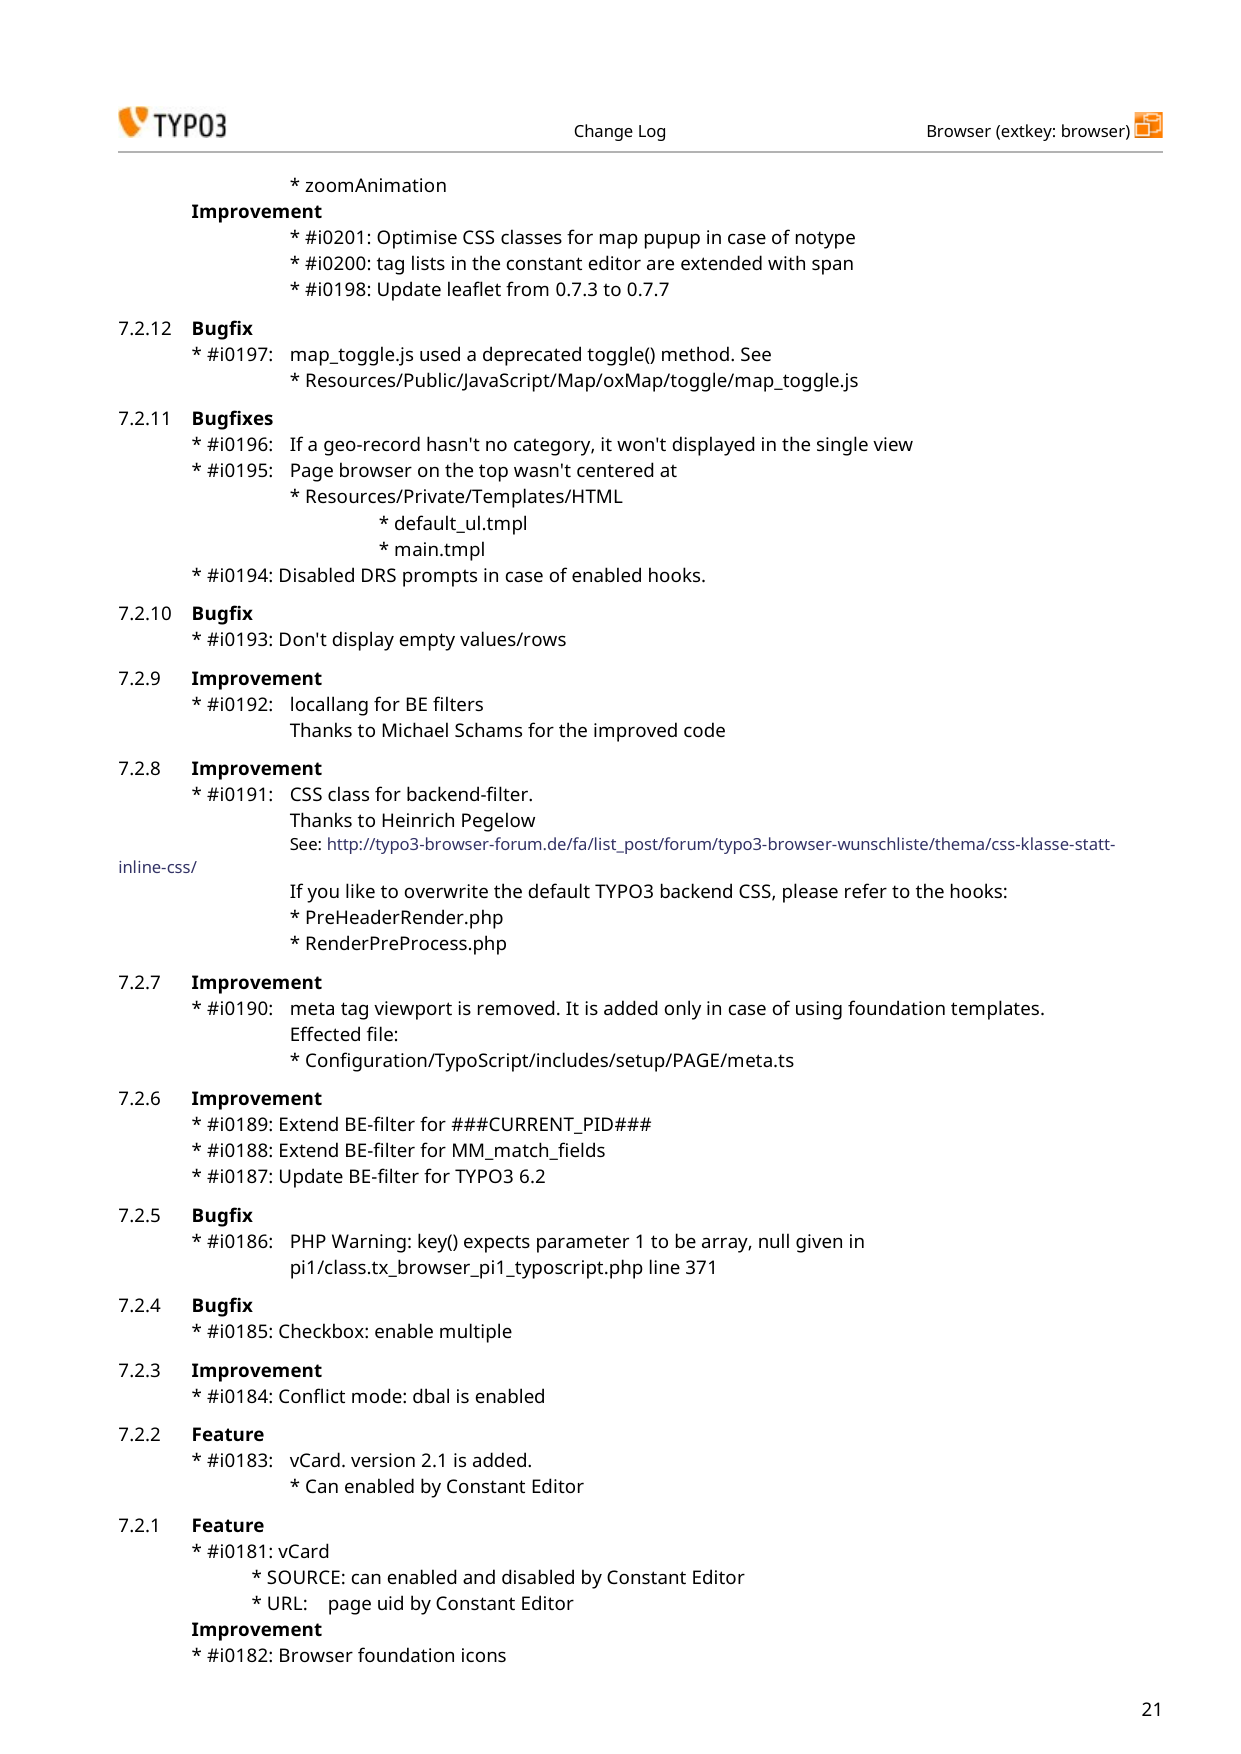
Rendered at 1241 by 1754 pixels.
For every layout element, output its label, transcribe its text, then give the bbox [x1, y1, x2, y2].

text 7.2.1 Feature * #i0181: vCard * SOURCE: can enabled and disabled by Constant Editor * URL: page uid by Constant Editor Improvement * #i0182: Browser foundation icons [118, 1512, 1163, 1668]
text 7.2.6 Improvement * #i0189: Extend BE-filter for ###CURRENT_PID### * #i0188: Extend BE-filter for MM_match_fields * #i0187: Update BE-filter for TYPO3 6.2 [118, 1085, 1163, 1189]
text 7.2.4 Bugfix * #i0185: Checkbox: enable multiple [118, 1292, 1163, 1344]
text 7.2.9 Improvement * #i0192: locallang for BE filters Thanks to Michael Schams for the improved code [118, 664, 1163, 743]
text 7.2.12 Bugfix * #i0197: map_toggle.js used a deprecated toggle() method. See * Resources/Public/JavaScript/Map/oxMap/toggle/map_toggle.js [118, 315, 1163, 393]
picture [1134, 112, 1163, 138]
text 7.2.2 Feature * #i0183: vCard. version 2.1 is added. * Can enabled by Constant Editor [118, 1421, 1163, 1499]
text * zoomAnimation Improvement * #i0201: Optimise CSS classes for map pupup in case of notype * #i0200: tag lists in the constant editor are extended with span * #i0198: Update leaflet from 0.7.3 to 0.7.7 [118, 172, 1163, 302]
text 7.2.7 Improvement * #i0190: meta tag viewport is removed. It is added only in case of using foundation templates. Effected file: * Configuration/TypoScript/includes/setup/PAGE/meta.ts [118, 969, 1163, 1073]
text 7.2.11 Bugfixes * #i0196: If a geo-record hasn't no category, it won't displayed in the single view * #i0195: Page browser on the top wasn't centered at * Resources/Private/Templates/HTML * default_ul.tmpl * main.tmpl * #i0194: Disabled DRS prompts in case of enabled hooks. [118, 405, 1163, 588]
picture [118, 106, 227, 138]
text 7.2.5 Bugfix * #i0186: PHP Warning: key() expects parameter 1 to be array, null given in pi1/class.tx_browser_pi1_typoscript.php line 371 [118, 1202, 1163, 1280]
text 7.2.8 Improvement * #i0191: CSS class for backend-filter. Thanks to Heinrich Pegelow See: http://typo3-browser-forum.de/fa/list_post/forum/typo3-browser-wunschliste/thema/css-klasse-statt-inline-css/ If you like to overwrite the default TYPO3 backend CSS, please refer to the hooks: * PreHeaderRender.php * RenderPreProcess.php [118, 755, 1163, 956]
text 7.2.3 Improvement * #i0184: Conflict mode: dbal is enabled [118, 1357, 1163, 1409]
text 7.2.10 Bugfix * #i0193: Don't display empty values/rows [118, 600, 1163, 652]
